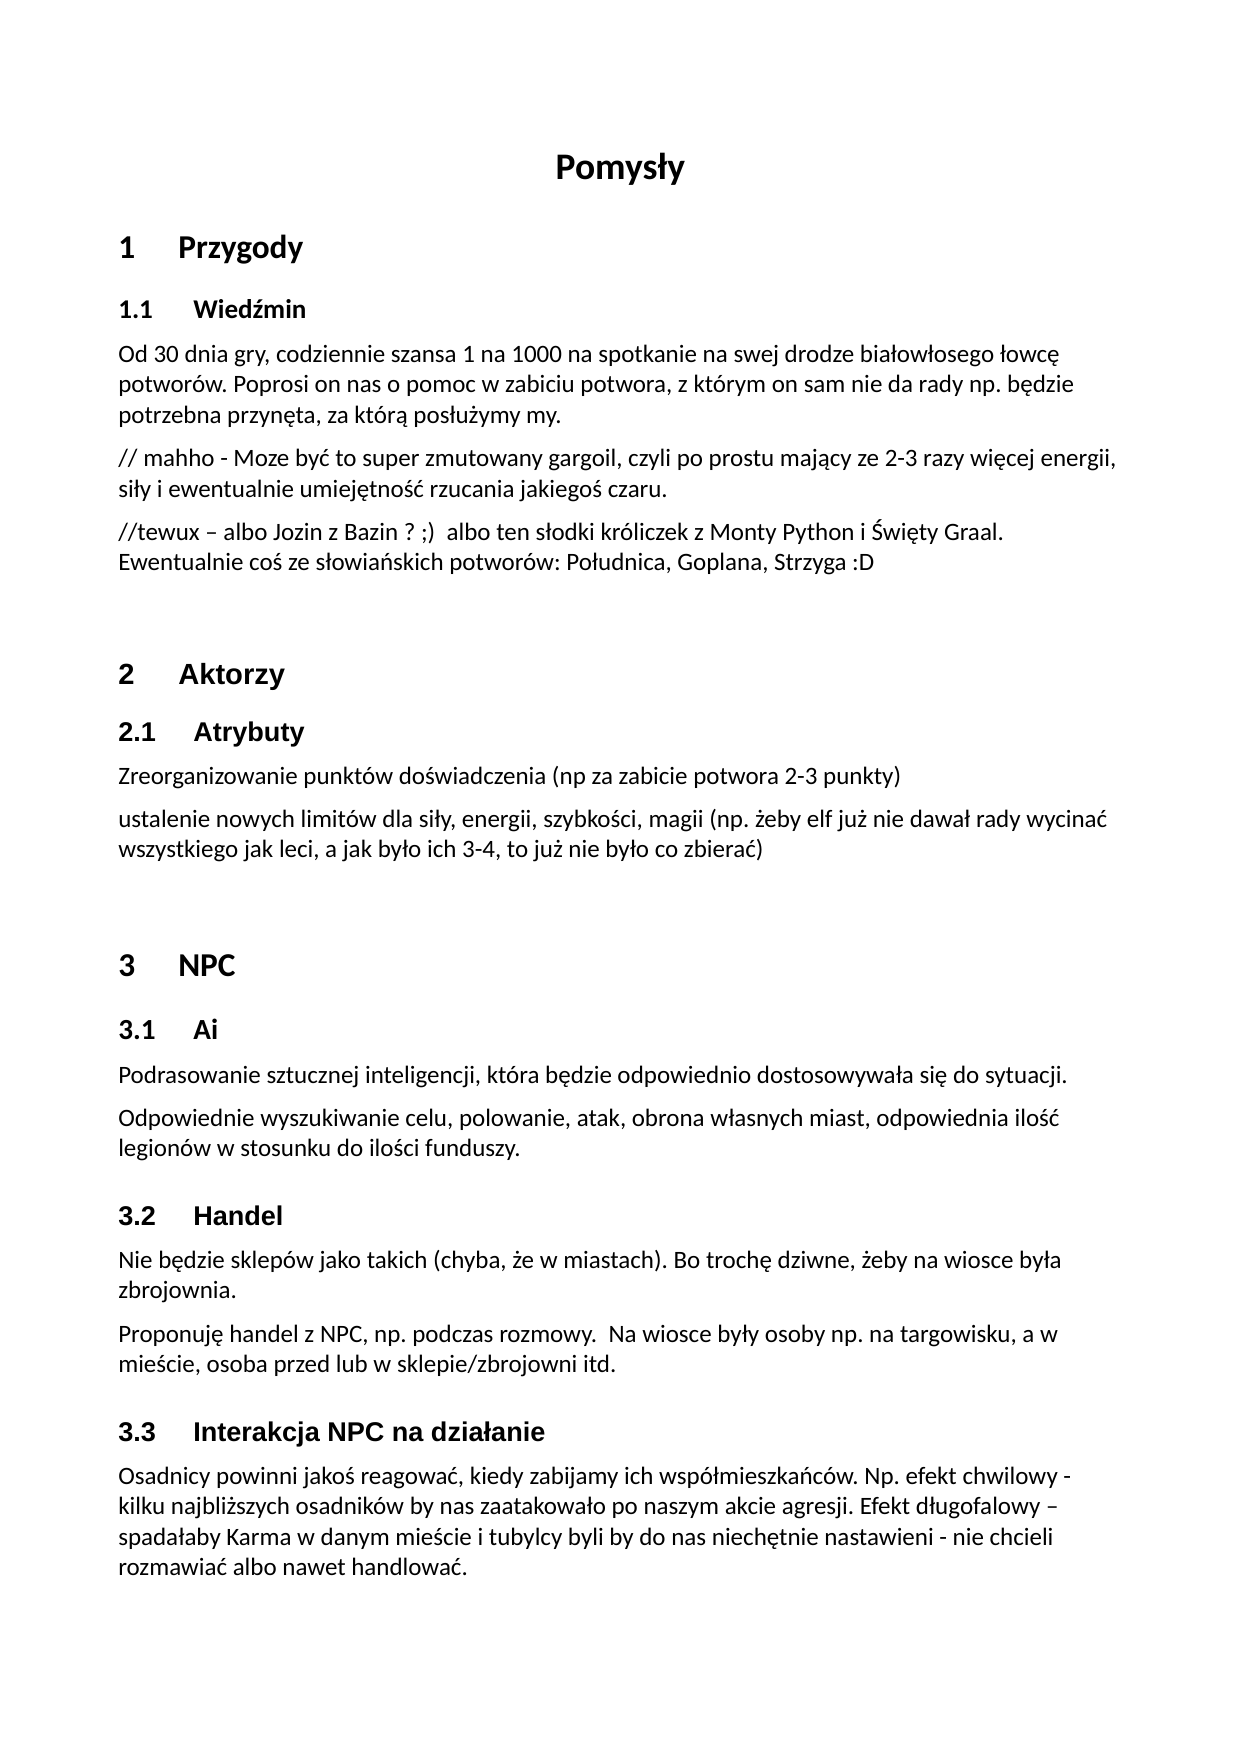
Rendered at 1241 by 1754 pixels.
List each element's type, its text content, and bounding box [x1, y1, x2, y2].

subtitle Ai [118, 1011, 1122, 1046]
subtitle Handel [118, 1200, 1122, 1232]
text // mahho - Moze być to super zmutowany gargoil, czyli po prostu mający ze 2-3 razy więcej energii, siły i ewentualnie umiejętność rzucania jakiegoś czaru. [118, 442, 1122, 503]
subtitle Pomysły [118, 143, 1122, 189]
subtitle Atrybuty [118, 716, 1122, 747]
text Odpowiednie wyszukiwanie celu, polowanie, atak, obrona własnych miast, odpowiednia ilość legionów w stosunku do ilości funduszy. [118, 1102, 1122, 1163]
text Od 30 dnia gry, codziennie szansa 1 na 1000 na spotkanie na swej drodze białowłosego łowcę potworów. Poprosi on nas o pomoc w zabiciu potwora, z którym on sam nie da rady np. będzie potrzebna przynęta, za którą posłużymy my. [118, 338, 1122, 430]
subtitle Przygody [118, 226, 1122, 267]
text Osadnicy powinni jakoś reagować, kiedy zabijamy ich współmieszkańców. Np. efekt chwilowy - kilku najbliższych osadników by nas zaatakowało po naszym akcie agresji. Efekt długofalowy – spadałaby Karma w danym mieście i tubylcy byli by do nas niechętnie nastawieni - nie chcieli rozmawiać albo nawet handlować. [118, 1460, 1122, 1582]
text Nie będzie sklepów jako takich (chyba, że w miastach). Bo trochę dziwne, żeby na wiosce była zbrojownia. [118, 1244, 1122, 1305]
subtitle NPC [118, 944, 1122, 985]
text ustalenie nowych limitów dla siły, energii, szybkości, magii (np. żeby elf już nie dawał rady wycinać wszystkiego jak leci, a jak było ich 3-4, to już nie było co zbierać) [118, 803, 1122, 864]
subtitle Aktorzy [118, 657, 1122, 691]
text //tewux – albo Jozin z Bazin ? ;) albo ten słodki króliczek z Monty Python i Święty Graal. Ewentualnie coś ze słowiańskich potworów: Południca, Goplana, Strzyga :D [118, 516, 1122, 577]
text Podrasowanie sztucznej inteligencji, która będzie odpowiednio dostosowywała się do sytuacji. [118, 1059, 1122, 1089]
text Proponuję handel z NPC, np. podczas rozmowy. Na wiosce były osoby np. na targowisku, a w mieście, osoba przed lub w sklepie/zbrojowni itd. [118, 1318, 1122, 1379]
text Zreorganizowanie punktów doświadczenia (np za zabicie potwora 2-3 punkty) [118, 760, 1122, 791]
subtitle Wiedźmin [118, 293, 1122, 326]
subtitle Interakcja NPC na działanie [118, 1416, 1122, 1447]
